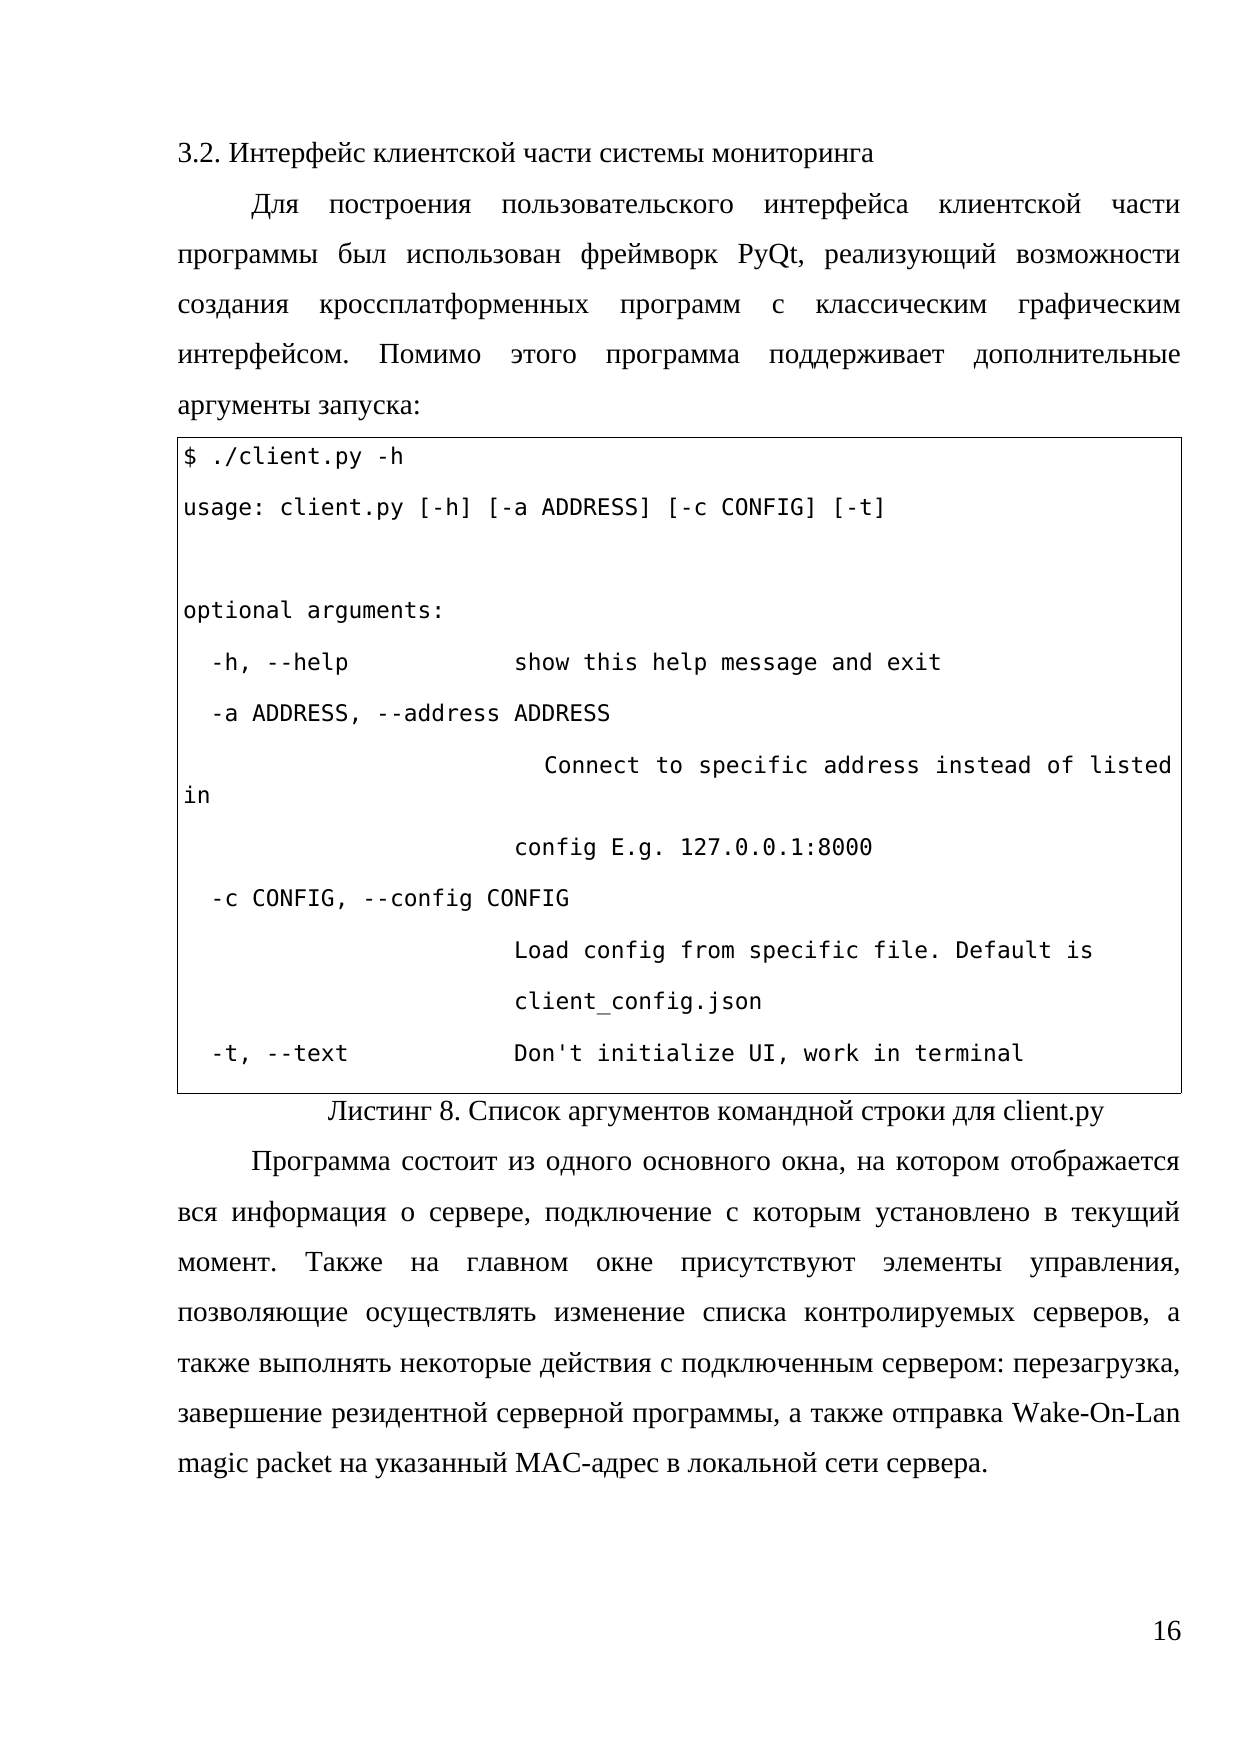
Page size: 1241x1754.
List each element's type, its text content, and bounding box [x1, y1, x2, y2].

table_header $ ./client.py -h usage: client.py [-h] [-a ADDRESS] [-c CONFIG] [-t] optional arguments: -h, --help show this help message and exit -a ADDRESS, --address ADDRESS Connect to specific address instead of listed in config E.g. 127.0.0.1:8000 -c CONFIG, --config CONFIG Load config from specific file. Default is client_config.json -t, --text Don't initialize UI, work in terminal [178, 438, 1181, 1093]
subtitle 3.2. Интерфейс клиентской части системы мониторинга [177, 135, 1181, 169]
text Программа состоит из одного основного окна, на котором отображается вся информация о сервере, подключение с которым установлено в текущий момент. Также на главном окне присутствуют элементы управления, позволяющие осуществлять изменение списка контролируемых серверов, а также выполнять некоторые действия с подключенным сервером: перезагрузка, завершение резидентной серверной программы, а также отправка Wake-On-Lan magic packet на указанный MAC-адрес в локальной сети сервера. [177, 1143, 1181, 1479]
text Для построения пользовательского интерфейса клиентской части программы был использован фреймворк PyQt, реализующий возможности создания кроссплатформенных программ с классическим графическим интерфейсом. Помимо этого программа поддерживает дополнительные аргументы запуска: [177, 186, 1181, 421]
text Листинг 8. Список аргументов командной строки для client.py [177, 1094, 1181, 1127]
